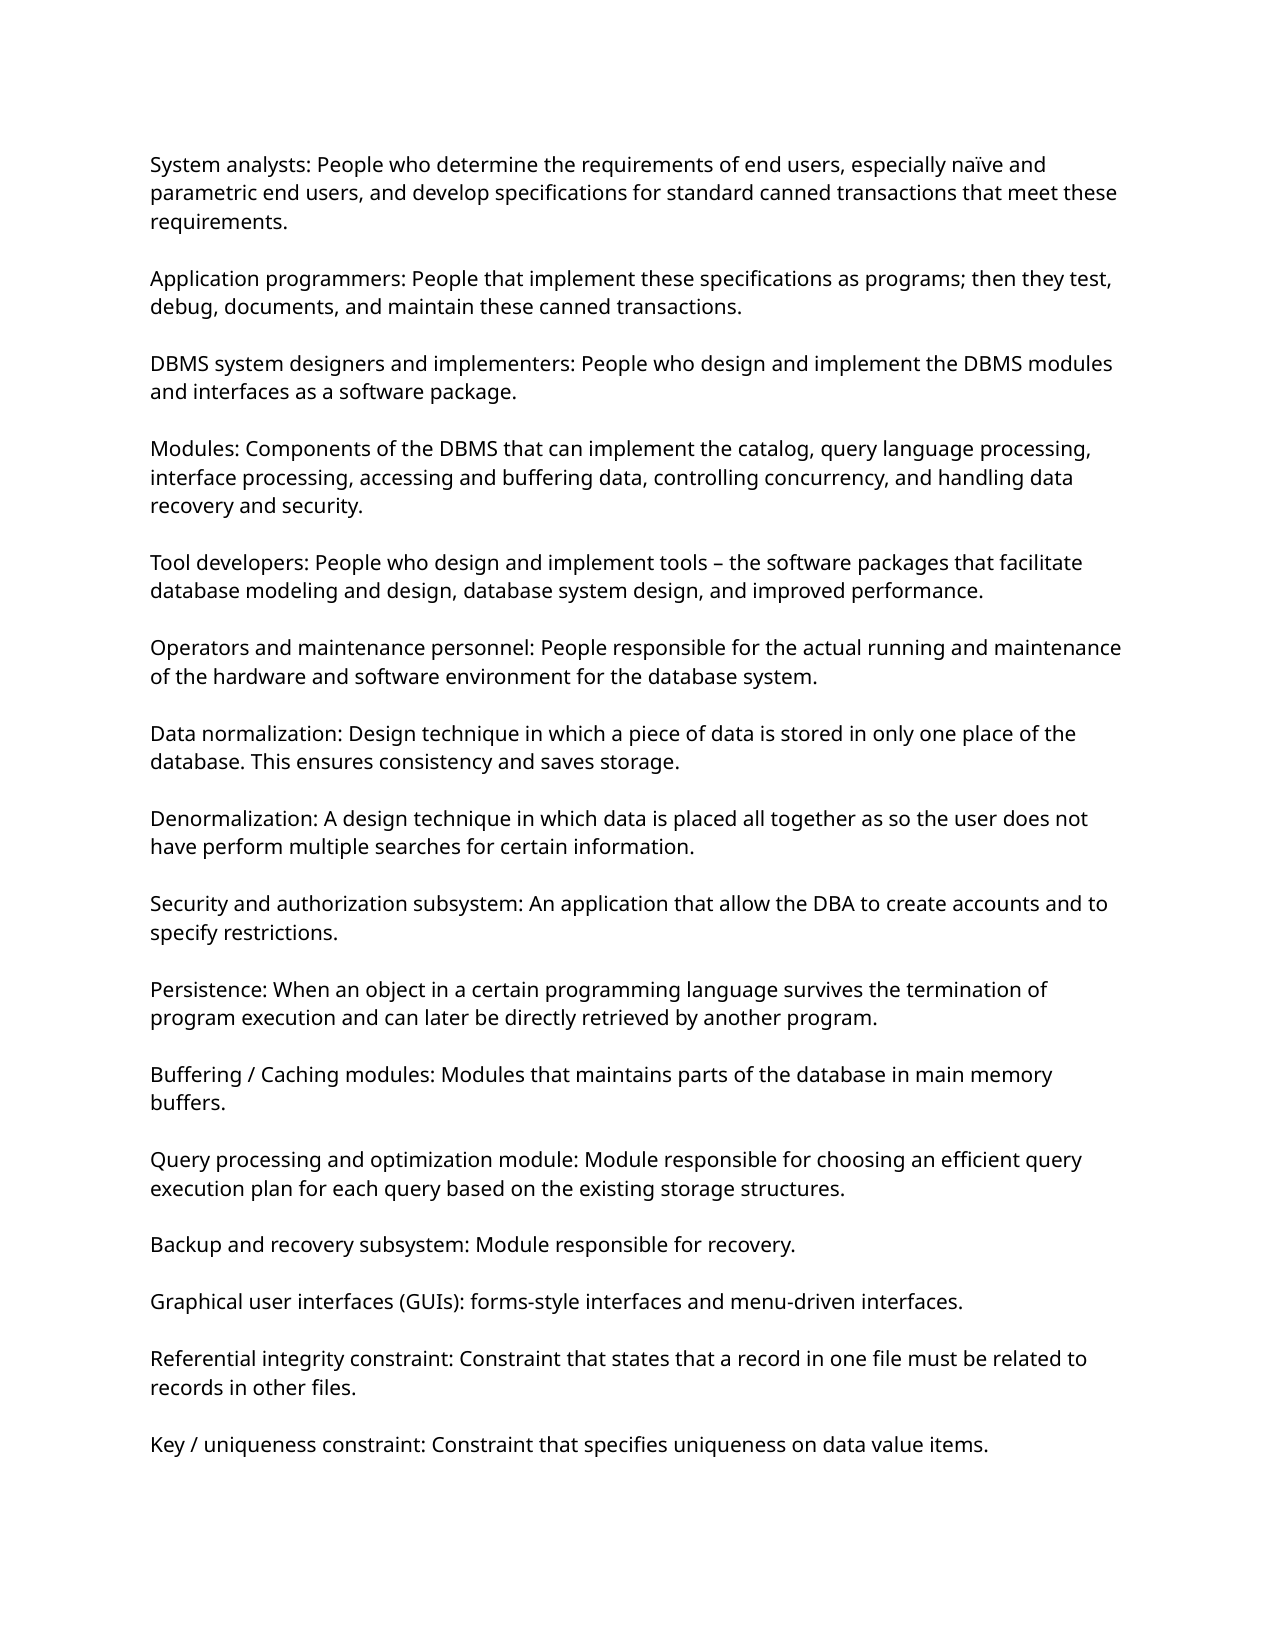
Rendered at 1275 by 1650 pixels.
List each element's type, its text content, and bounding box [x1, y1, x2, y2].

text Query processing and optimization module: Module responsible for choosing an efficient query execution plan for each query based on the existing storage structures. [150, 1145, 1125, 1202]
text Referential integrity constraint: Constraint that states that a record in one file must be related to records in other files. [150, 1344, 1125, 1401]
text Buffering / Caching modules: Modules that maintains parts of the database in main memory buffers. [150, 1060, 1125, 1117]
text Modules: Components of the DBMS that can implement the catalog, query language processing, interface processing, accessing and buffering data, controlling concurrency, and handling data recovery and security. [150, 434, 1125, 520]
text Operators and maintenance personnel: People responsible for the actual running and maintenance of the hardware and software environment for the database system. [150, 633, 1125, 690]
text Denormalization: A design technique in which data is placed all together as so the user does not have perform multiple searches for certain information. [150, 804, 1125, 861]
text Security and authorization subsystem: An application that allow the DBA to create accounts and to specify restrictions. [150, 889, 1125, 946]
text Tool developers: People who design and implement tools – the software packages that facilitate database modeling and design, database system design, and improved performance. [150, 548, 1125, 605]
text Key / uniqueness constraint: Constraint that specifies uniqueness on data value items. [150, 1430, 1125, 1458]
text Backup and recovery subsystem: Module responsible for recovery. [150, 1231, 1125, 1259]
text Persistence: When an object in a certain programming language survives the termination of program execution and can later be directly retrieved by another program. [150, 975, 1125, 1032]
text System analysts: People who determine the requirements of end users, especially naïve and parametric end users, and develop specifications for standard canned transactions that meet these requirements. [150, 150, 1125, 235]
text Application programmers: People that implement these specifications as programs; then they test, debug, documents, and maintain these canned transactions. [150, 264, 1125, 321]
text DBMS system designers and implementers: People who design and implement the DBMS modules and interfaces as a software package. [150, 349, 1125, 406]
text Graphical user interfaces (GUIs): forms-style interfaces and menu-driven interfaces. [150, 1287, 1125, 1316]
text Data normalization: Design technique in which a piece of data is stored in only one place of the database. This ensures consistency and saves storage. [150, 719, 1125, 776]
